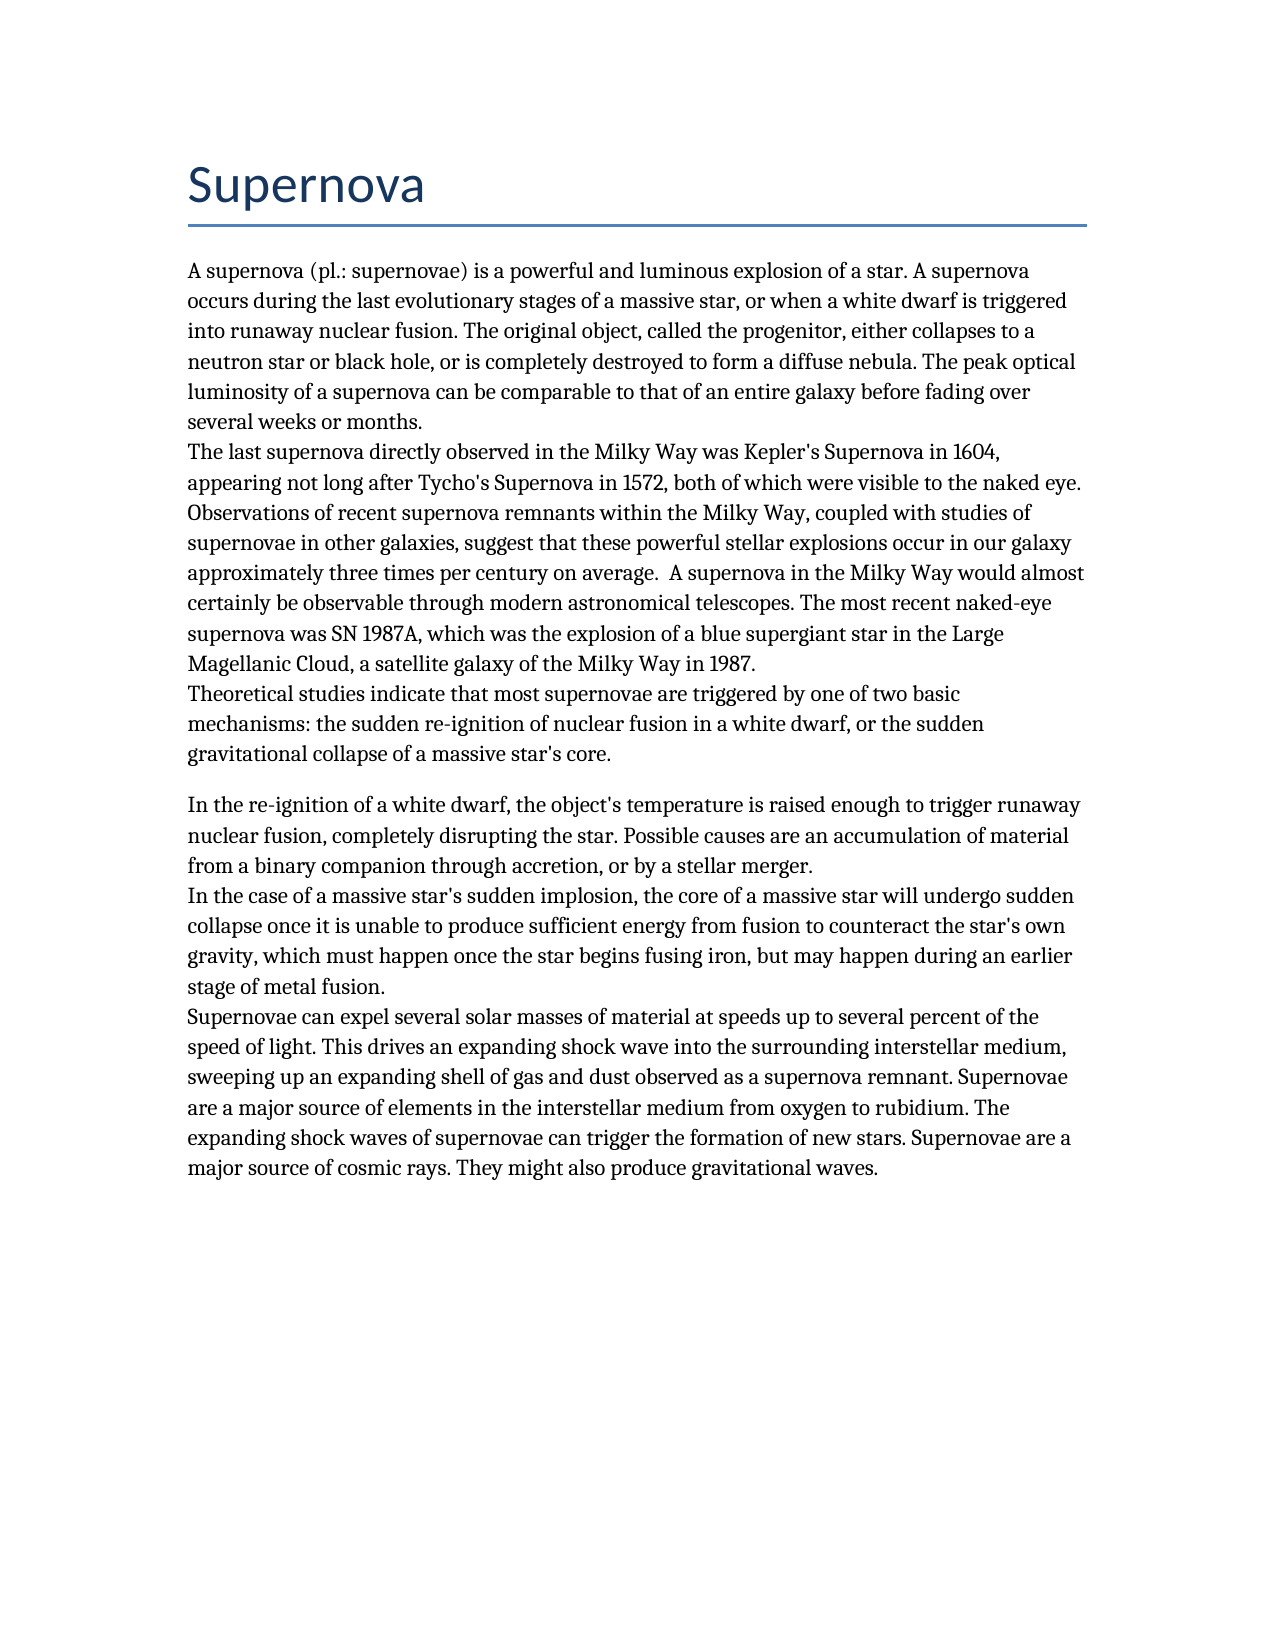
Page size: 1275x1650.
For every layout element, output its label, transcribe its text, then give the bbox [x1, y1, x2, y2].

text In the re-ignition of a white dwarf, the object's temperature is raised enough to trigger runaway nuclear fusion, completely disrupting the star. Possible causes are an accumulation of material from a binary companion through accretion, or by a stellar merger. In the case of a massive star's sudden implosion, the core of a massive star will undergo sudden collapse once it is unable to produce sufficient energy from fusion to counteract the star's own gravity, which must happen once the star begins fusing iron, but may happen during an earlier stage of metal fusion. Supernovae can expel several solar masses of material at speeds up to several percent of the speed of light. This drives an expanding shock wave into the surrounding interstellar medium, sweeping up an expanding shell of gas and dust observed as a supernova remnant. Supernovae are a major source of elements in the interstellar medium from oxygen to rubidium. The expanding shock waves of supernovae can trigger the formation of new stars. Supernovae are a major source of cosmic rays. They might also produce gravitational waves. [187, 792, 1087, 1181]
title Supernova [187, 150, 1087, 227]
text A supernova (pl.: supernovae) is a powerful and luminous explosion of a star. A supernova occurs during the last evolutionary stages of a massive star, or when a white dwarf is triggered into runaway nuclear fusion. The original object, called the progenitor, either collapses to a neutron star or black hole, or is completely destroyed to form a diffuse nebula. The peak optical luminosity of a supernova can be comparable to that of an entire galaxy before fading over several weeks or months. The last supernova directly observed in the Milky Way was Kepler's Supernova in 1604, appearing not long after Tycho's Supernova in 1572, both of which were visible to the naked eye. Observations of recent supernova remnants within the Milky Way, coupled with studies of supernovae in other galaxies, suggest that these powerful stellar explosions occur in our galaxy approximately three times per century on average. A supernova in the Milky Way would almost certainly be observable through modern astronomical telescopes. The most recent naked-eye supernova was SN 1987A, which was the explosion of a blue supergiant star in the Large Magellanic Cloud, a satellite galaxy of the Milky Way in 1987. Theoretical studies indicate that most supernovae are triggered by one of two basic mechanisms: the sudden re-ignition of nuclear fusion in a white dwarf, or the sudden gravitational collapse of a massive star's core. [187, 258, 1087, 767]
